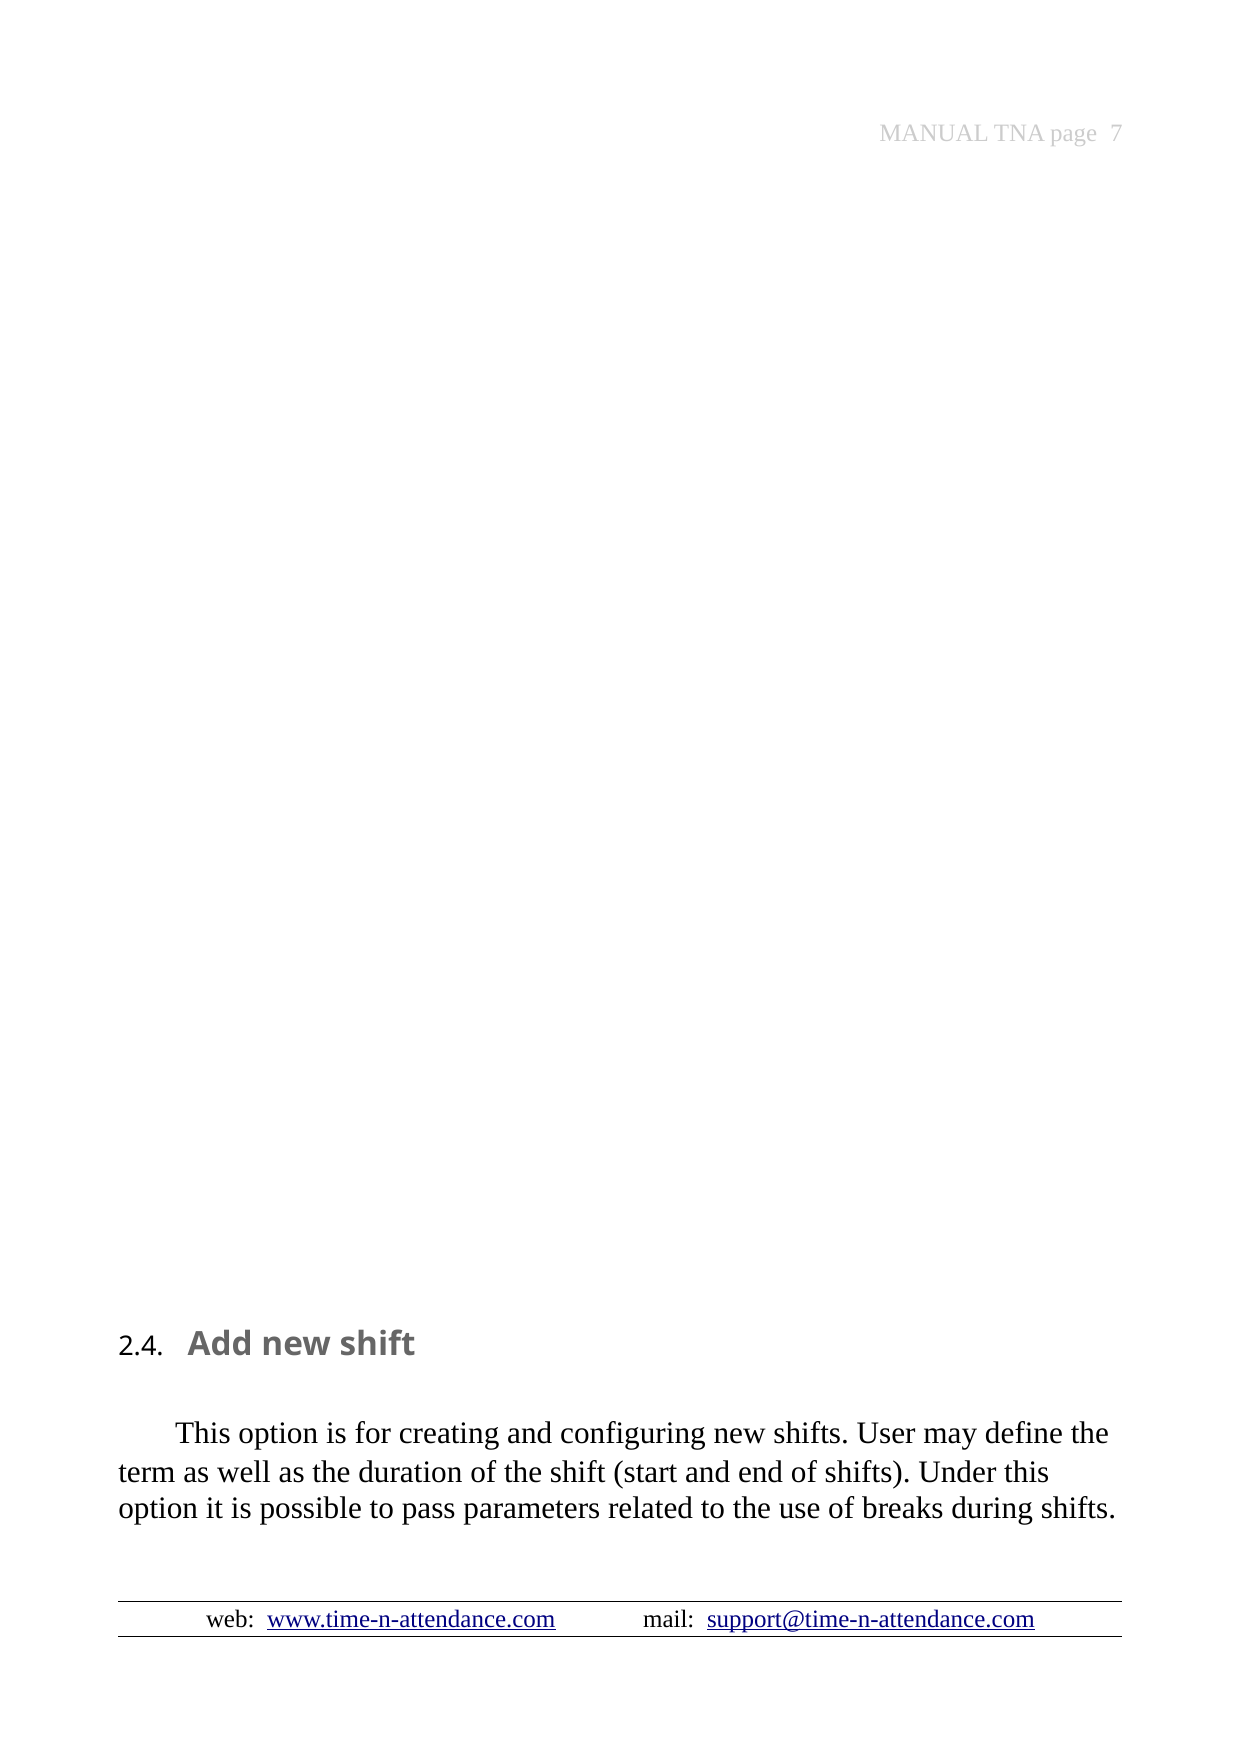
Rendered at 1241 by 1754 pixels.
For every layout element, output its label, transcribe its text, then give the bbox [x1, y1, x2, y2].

text 2.4. Add new shift [118, 1319, 1122, 1365]
text This option is for creating and configuring new shifts. User may define the term as well as the duration of the shift (start and end of shifts). Under this option it is possible to pass parameters related to the use of breaks during shifts. [118, 1410, 1122, 1525]
